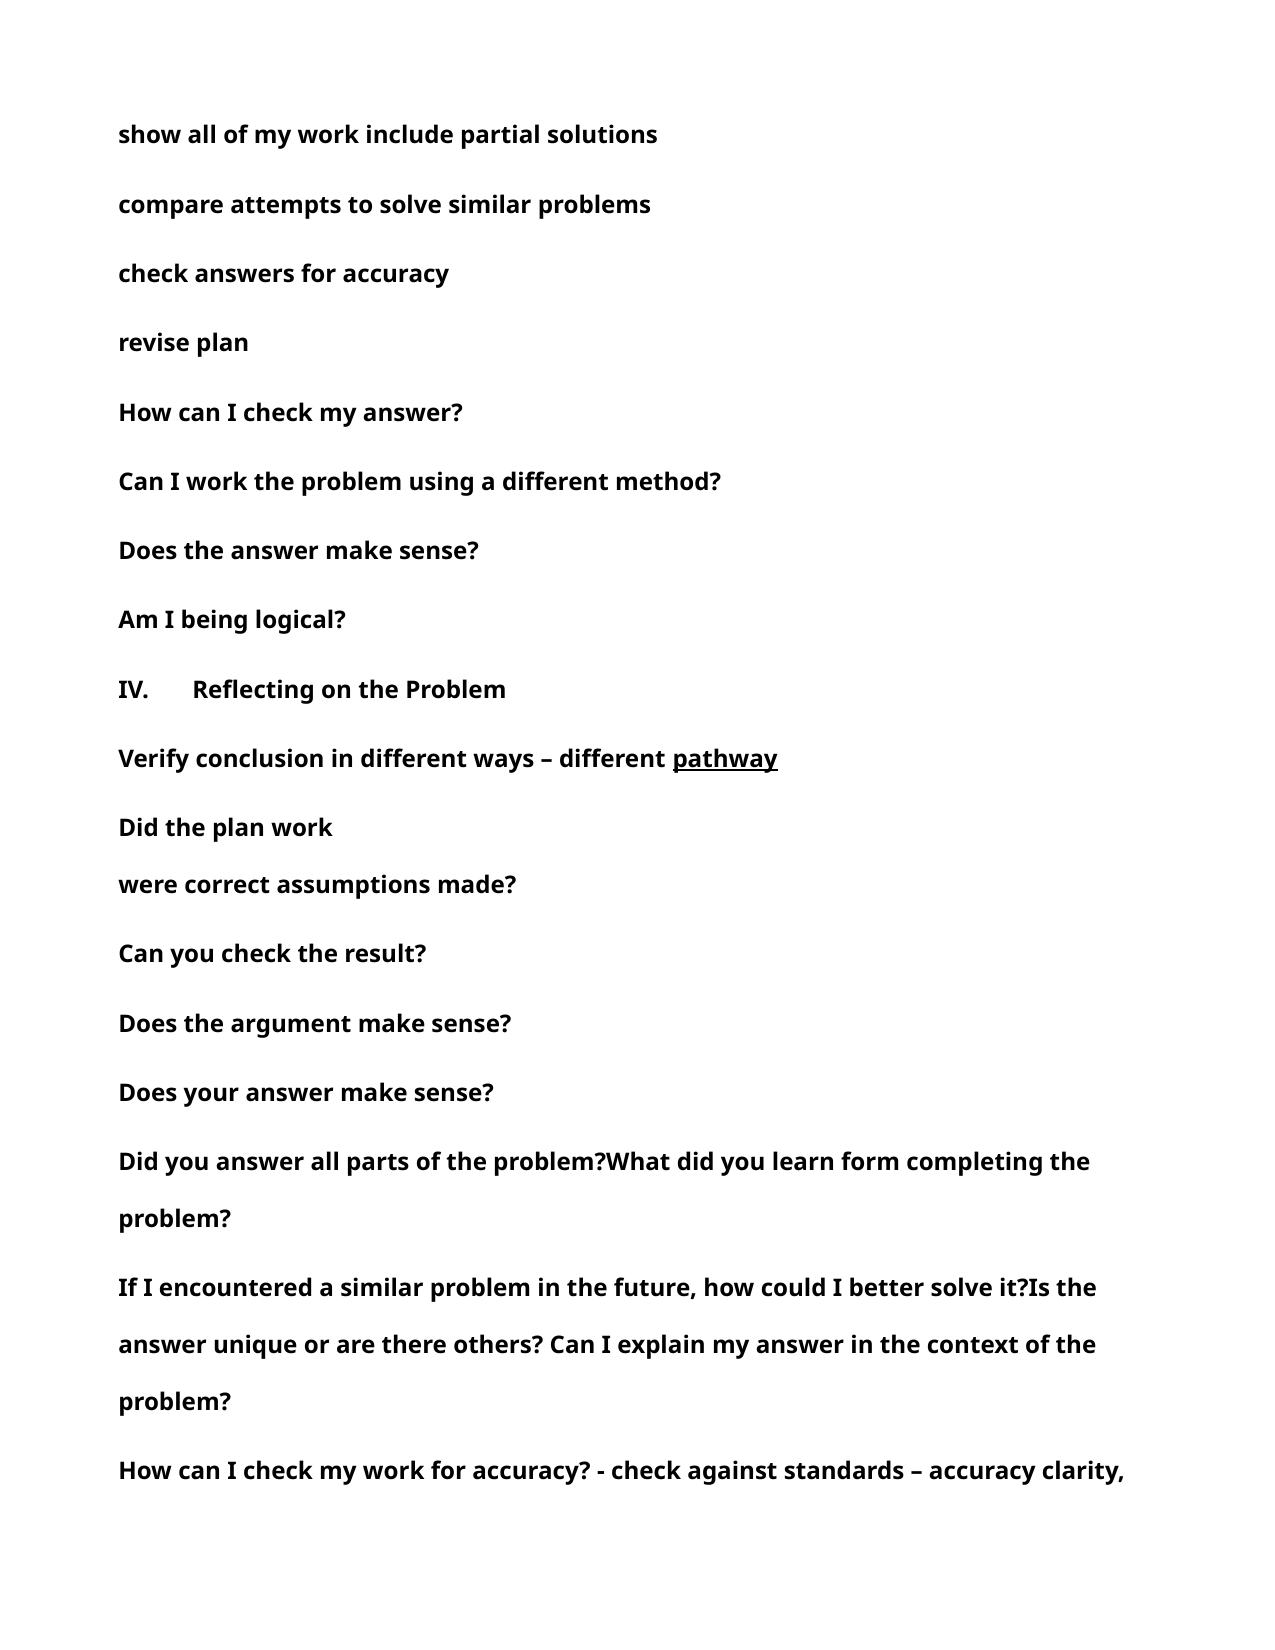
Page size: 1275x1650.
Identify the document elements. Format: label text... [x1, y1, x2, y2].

text Did you answer all parts of the problem?What did you learn form completing the problem? [118, 1145, 1157, 1258]
text Does the answer make sense? [118, 534, 1157, 591]
text Does the argument make sense? [118, 1006, 1157, 1063]
text If I encountered a similar problem in the future, how could I better solve it?Is the answer unique or are there others? Can I explain my answer in the context of the problem? [118, 1271, 1157, 1441]
text Can you check the result? [118, 937, 1157, 994]
text compare attempts to solve similar problems [118, 187, 1157, 244]
text Did the plan work were correct assumptions made? [118, 811, 1157, 924]
text Does your answer make sense? [118, 1075, 1157, 1132]
text check answers for accuracy [118, 257, 1157, 313]
text show all of my work include partial solutions [118, 118, 1157, 175]
text How can I check my answer? [118, 395, 1157, 452]
text IV. Reflecting on the Problem [118, 672, 1157, 729]
text How can I check my work for accuracy? - check against standards – accuracy clarity, [118, 1453, 1157, 1510]
text revise plan [118, 326, 1157, 383]
text Verify conclusion in different ways – different pathway [118, 742, 1157, 798]
text Can I work the problem using a different method? [118, 464, 1157, 521]
text Am I being logical? [118, 603, 1157, 660]
